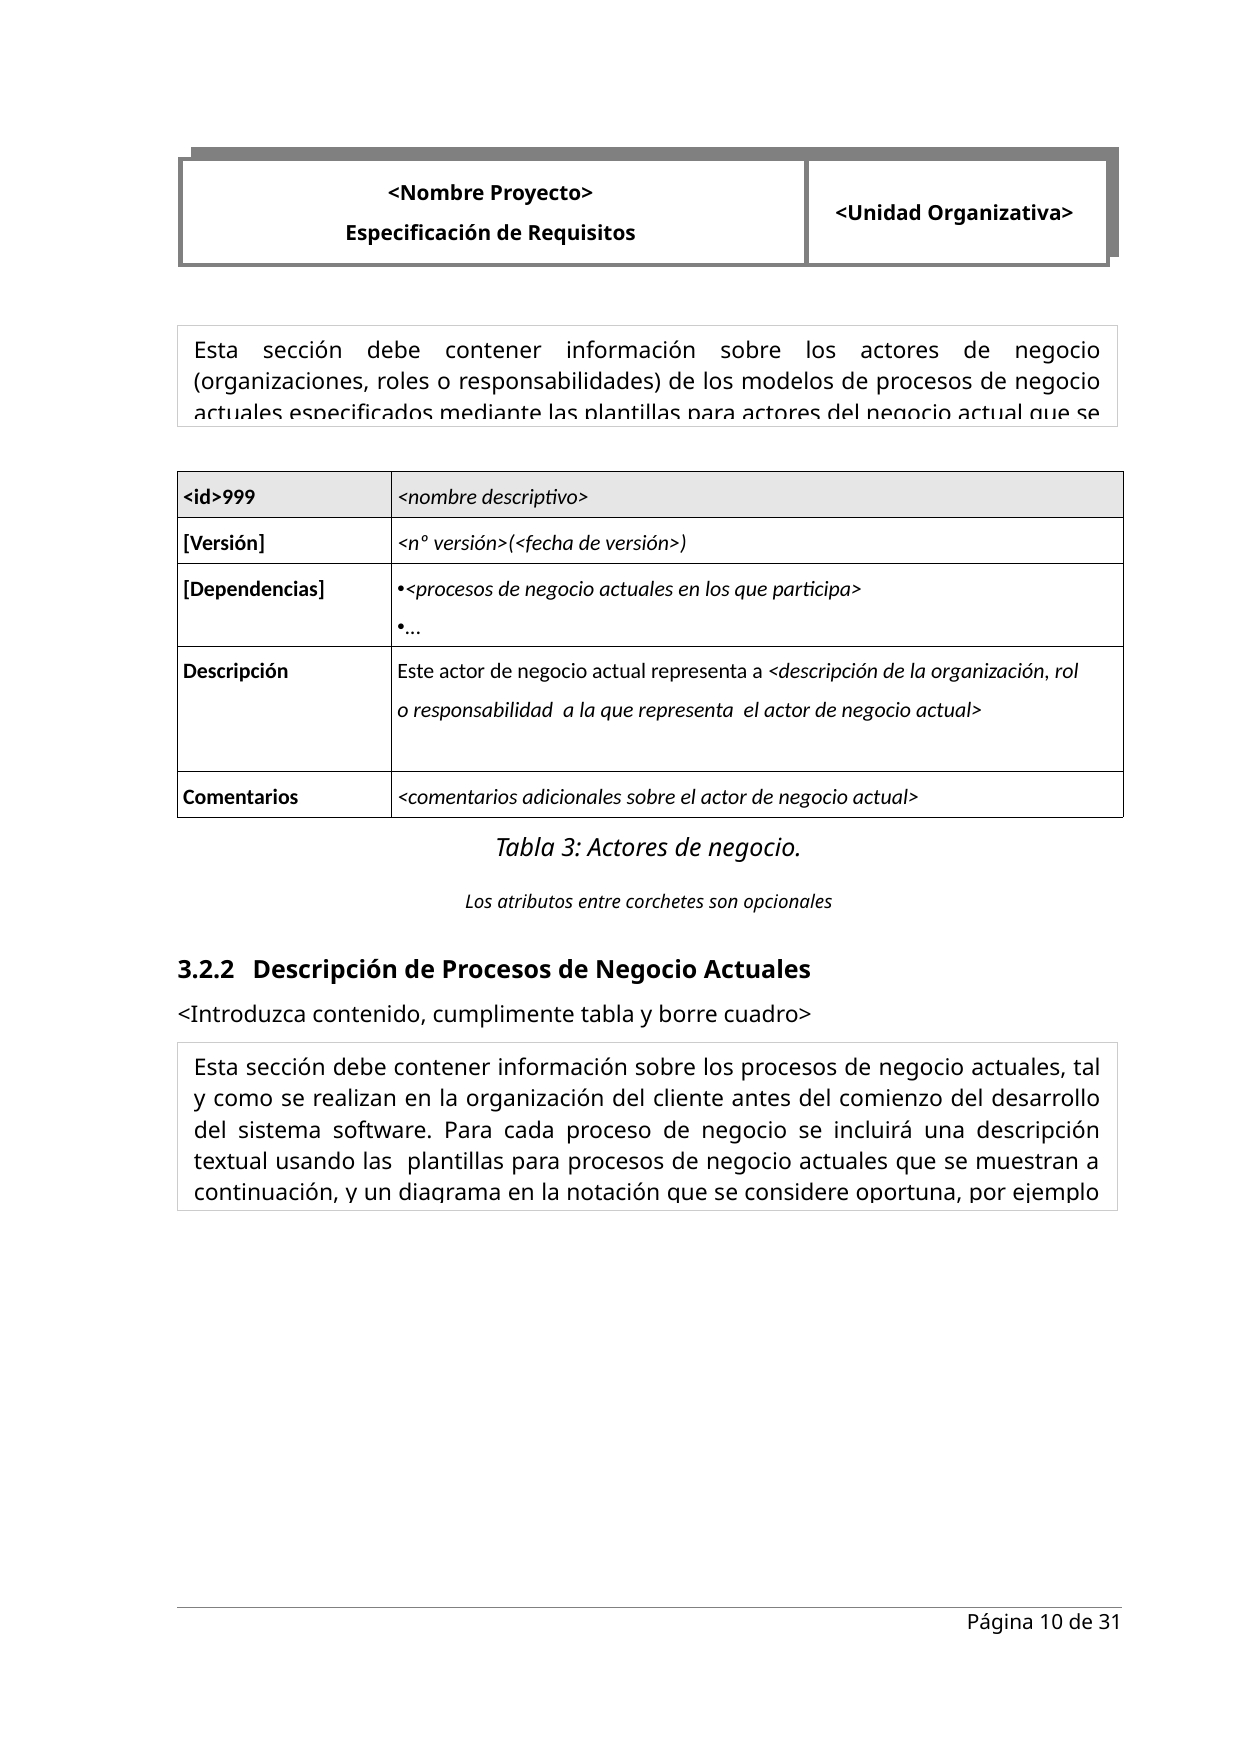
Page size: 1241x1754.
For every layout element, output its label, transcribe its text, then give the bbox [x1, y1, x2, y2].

subtitle Descripción de Procesos de Negocio Actuales [177, 952, 1122, 986]
table_cell <comentarios adicionales sobre el actor de negocio actual> [392, 772, 1123, 817]
text <Introduzca contenido, cumplimente tabla y borre cuadro> [177, 998, 1122, 1029]
table_cell Descripción [178, 647, 391, 771]
table_header <id>999 [178, 472, 391, 517]
table_cell Comentarios [178, 772, 391, 817]
table_header <nombre descriptivo> [392, 472, 1123, 517]
table_cell [Dependencias] [178, 564, 391, 646]
table_cell Este actor de negocio actual representa a <descripción de la organización, rol o responsabilidad a la que representa el actor de negocio actual> [392, 647, 1123, 771]
table_cell <nº versión>(<fecha de versión>) [392, 518, 1123, 563]
text Esta sección debe contener información sobre los procesos de negocio actuales, tal y como se realizan en la organización del cliente antes del comienzo del desarrollo del sistema software. Para cada proceso de negocio se incluirá una descripción textual usando las plantillas para procesos de negocio actuales que se muestran a continuación, y un diagrama en la notación que se considere oportuna, por ejemplo diagramas BPMN o diagramas de actividad UML. [194, 1051, 1101, 1202]
text Los atributos entre corchetes son opcionales [177, 889, 1122, 914]
table_cell <procesos de negocio actuales en los que participa> ... [392, 564, 1123, 646]
text Tabla 3: Actores de negocio. [177, 830, 1122, 864]
text Esta sección debe contener información sobre los actores de negocio (organizaciones, roles o responsabilidades) de los modelos de procesos de negocio actuales especificados mediante las plantillas para actores del negocio actual que se muestran a continuación. [194, 334, 1101, 418]
table_cell [Versión] [178, 518, 391, 563]
